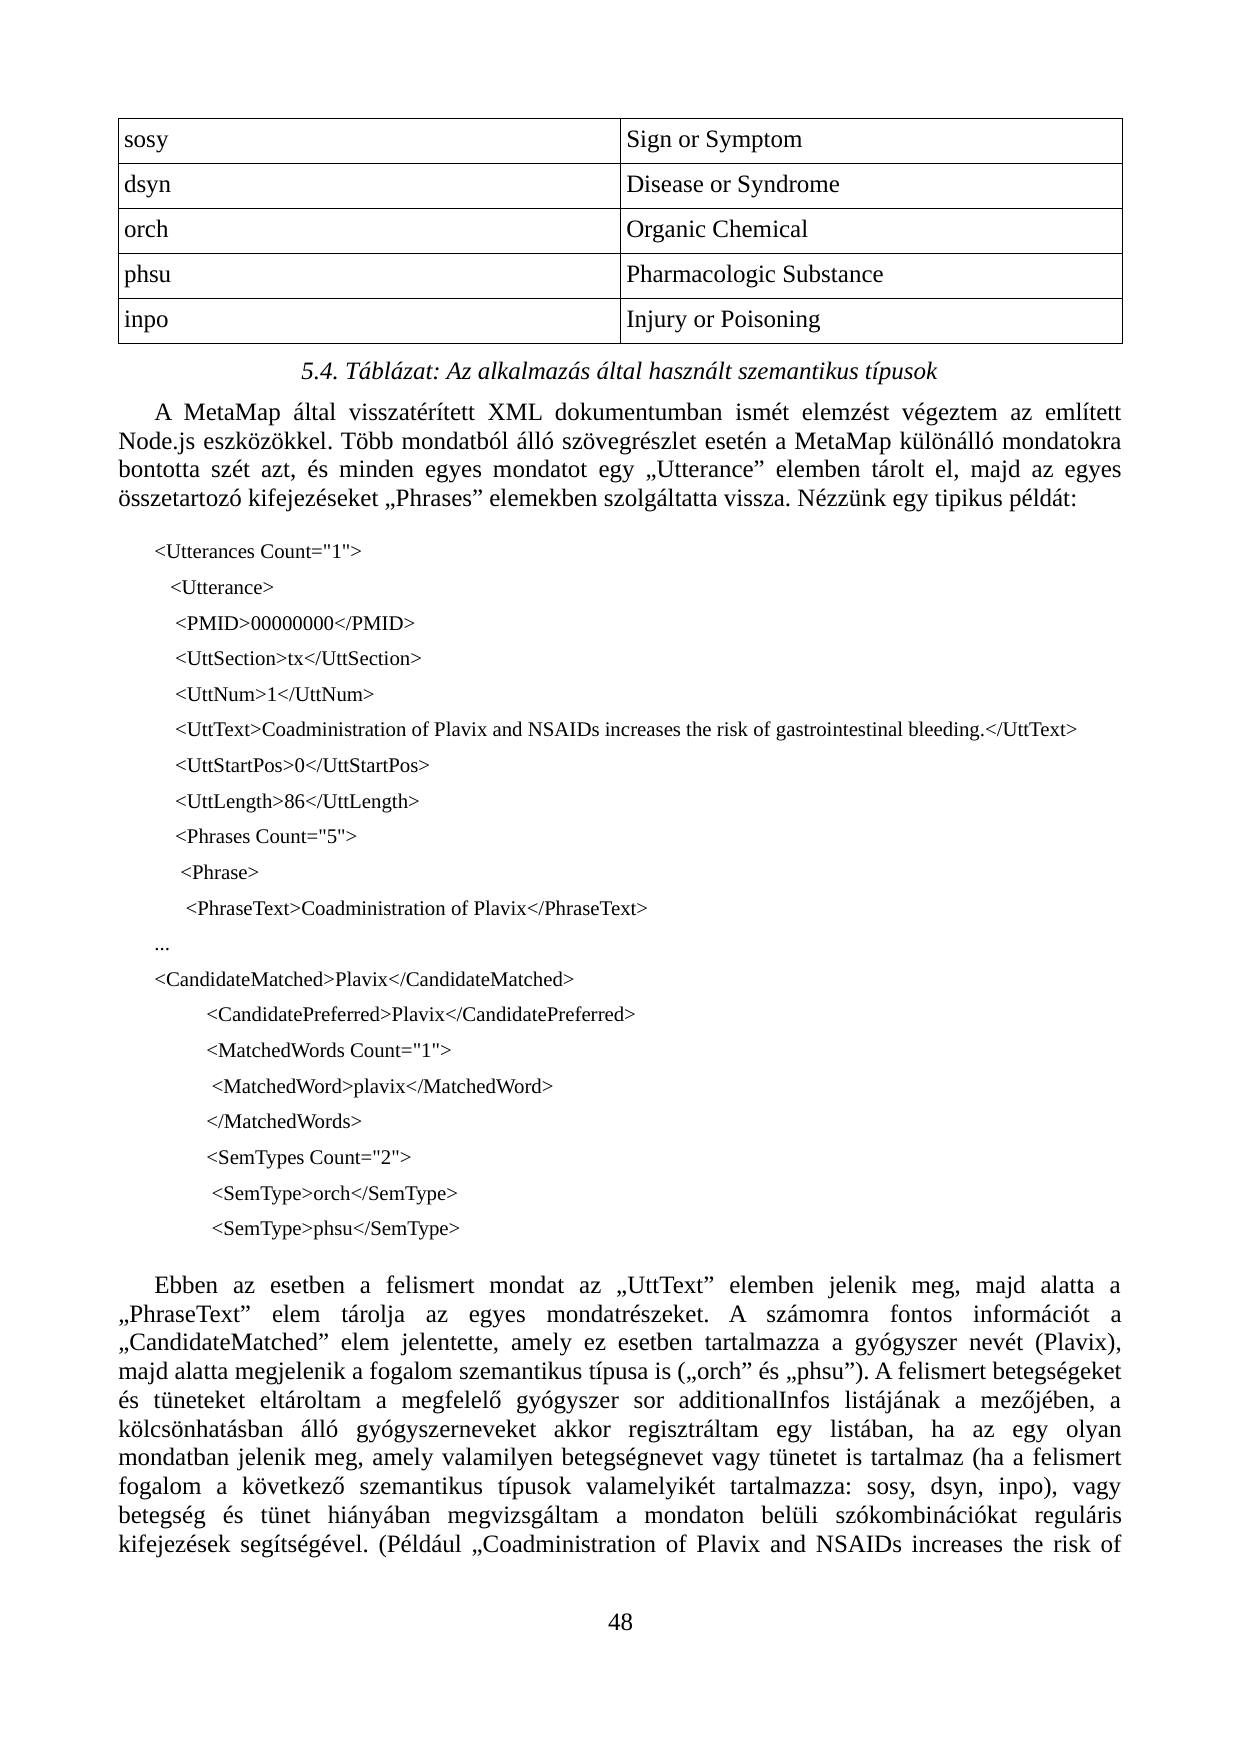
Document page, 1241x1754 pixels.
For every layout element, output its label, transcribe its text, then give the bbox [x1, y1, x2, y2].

text <UttSection>tx</UttSection> [118, 649, 1122, 670]
text <Phrases Count="5"> [118, 827, 1122, 848]
text ... [118, 934, 1122, 955]
text <Utterances Count="1"> [118, 542, 1122, 563]
table_cell phsu [119, 254, 620, 298]
text <UttLength>86</UttLength> [118, 791, 1122, 812]
text <UttText>Coadministration of Plavix and NSAIDs increases the risk of gastrointestinal bleeding.</UttText> [118, 720, 1122, 741]
table_header sosy [119, 119, 620, 163]
table_cell inpo [119, 299, 620, 343]
text <SemType>orch</SemType> [118, 1183, 1122, 1204]
text <SemType>phsu</SemType> [118, 1219, 1122, 1240]
table_header Sign or Symptom [621, 119, 1122, 163]
title A MetaMap által visszatérített XML dokumentumban ismét elemzést végeztem az említett Node.js eszközökkel. Több mondatból álló szövegrészlet esetén a MetaMap különálló mondatokra bontotta szét azt, és minden egyes mondatot egy „Utterance” elemben tárolt el, majd az egyes összetartozó kifejezéseket „Phrases” elemekben szolgáltatta vissza. Nézzünk egy tipikus példát: [118, 397, 1122, 512]
text <SemTypes Count="2"> [118, 1148, 1122, 1169]
text <CandidateMatched>Plavix</CandidateMatched> [118, 969, 1122, 991]
text <Phrase> [118, 863, 1122, 884]
table_cell Organic Chemical [621, 209, 1122, 253]
text <PMID>00000000</PMID> [118, 613, 1122, 634]
text </MatchedWords> [118, 1112, 1122, 1133]
table_cell dsyn [119, 164, 620, 208]
text <MatchedWords Count="1"> [118, 1041, 1122, 1062]
text <UttStartPos>0</UttStartPos> [118, 756, 1122, 777]
text <MatchedWord>plavix</MatchedWord> [118, 1076, 1122, 1097]
table_cell Injury or Poisoning [621, 299, 1122, 343]
text <CandidatePreferred>Plavix</CandidatePreferred> [118, 1005, 1122, 1026]
table_cell Pharmacologic Substance [621, 254, 1122, 298]
title Ebben az esetben a felismert mondat az „UttText” elemben jelenik meg, majd alatta a „PhraseText” elem tárolja az egyes mondatrészeket. A számomra fontos információt a „CandidateMatched” elem jelentette, amely ez esetben tartalmazza a gyógyszer nevét (Plavix), majd alatta megjelenik a fogalom szemantikus típusa is („orch” és „phsu”). A felismert betegségeket és tüneteket eltároltam a megfelelő gyógyszer sor additionalInfos listájának a mezőjében, a kölcsönhatásban álló gyógyszerneveket akkor regisztráltam egy listában, ha az egy olyan mondatban jelenik meg, amely valamilyen betegségnevet vagy tünetet is tartalmaz (ha a felismert fogalom a következő szemantikus típusok valamelyikét tartalmazza: sosy, dsyn, inpo), vagy betegség és tünet hiányában megvizsgáltam a mondaton belüli szókombinációkat reguláris kifejezések segítségével. (Például „Coadministration of Plavix and NSAIDs increases the risk of [118, 1270, 1122, 1557]
text 5.4. Táblázat: Az alkalmazás által használt szemantikus típusok [118, 356, 1122, 384]
table_cell Disease or Syndrome [621, 164, 1122, 208]
text <UttNum>1</UttNum> [118, 684, 1122, 706]
text <Utterance> [118, 578, 1122, 599]
table_cell orch [119, 209, 620, 253]
text <PhraseText>Coadministration of Plavix</PhraseText> [118, 898, 1122, 919]
